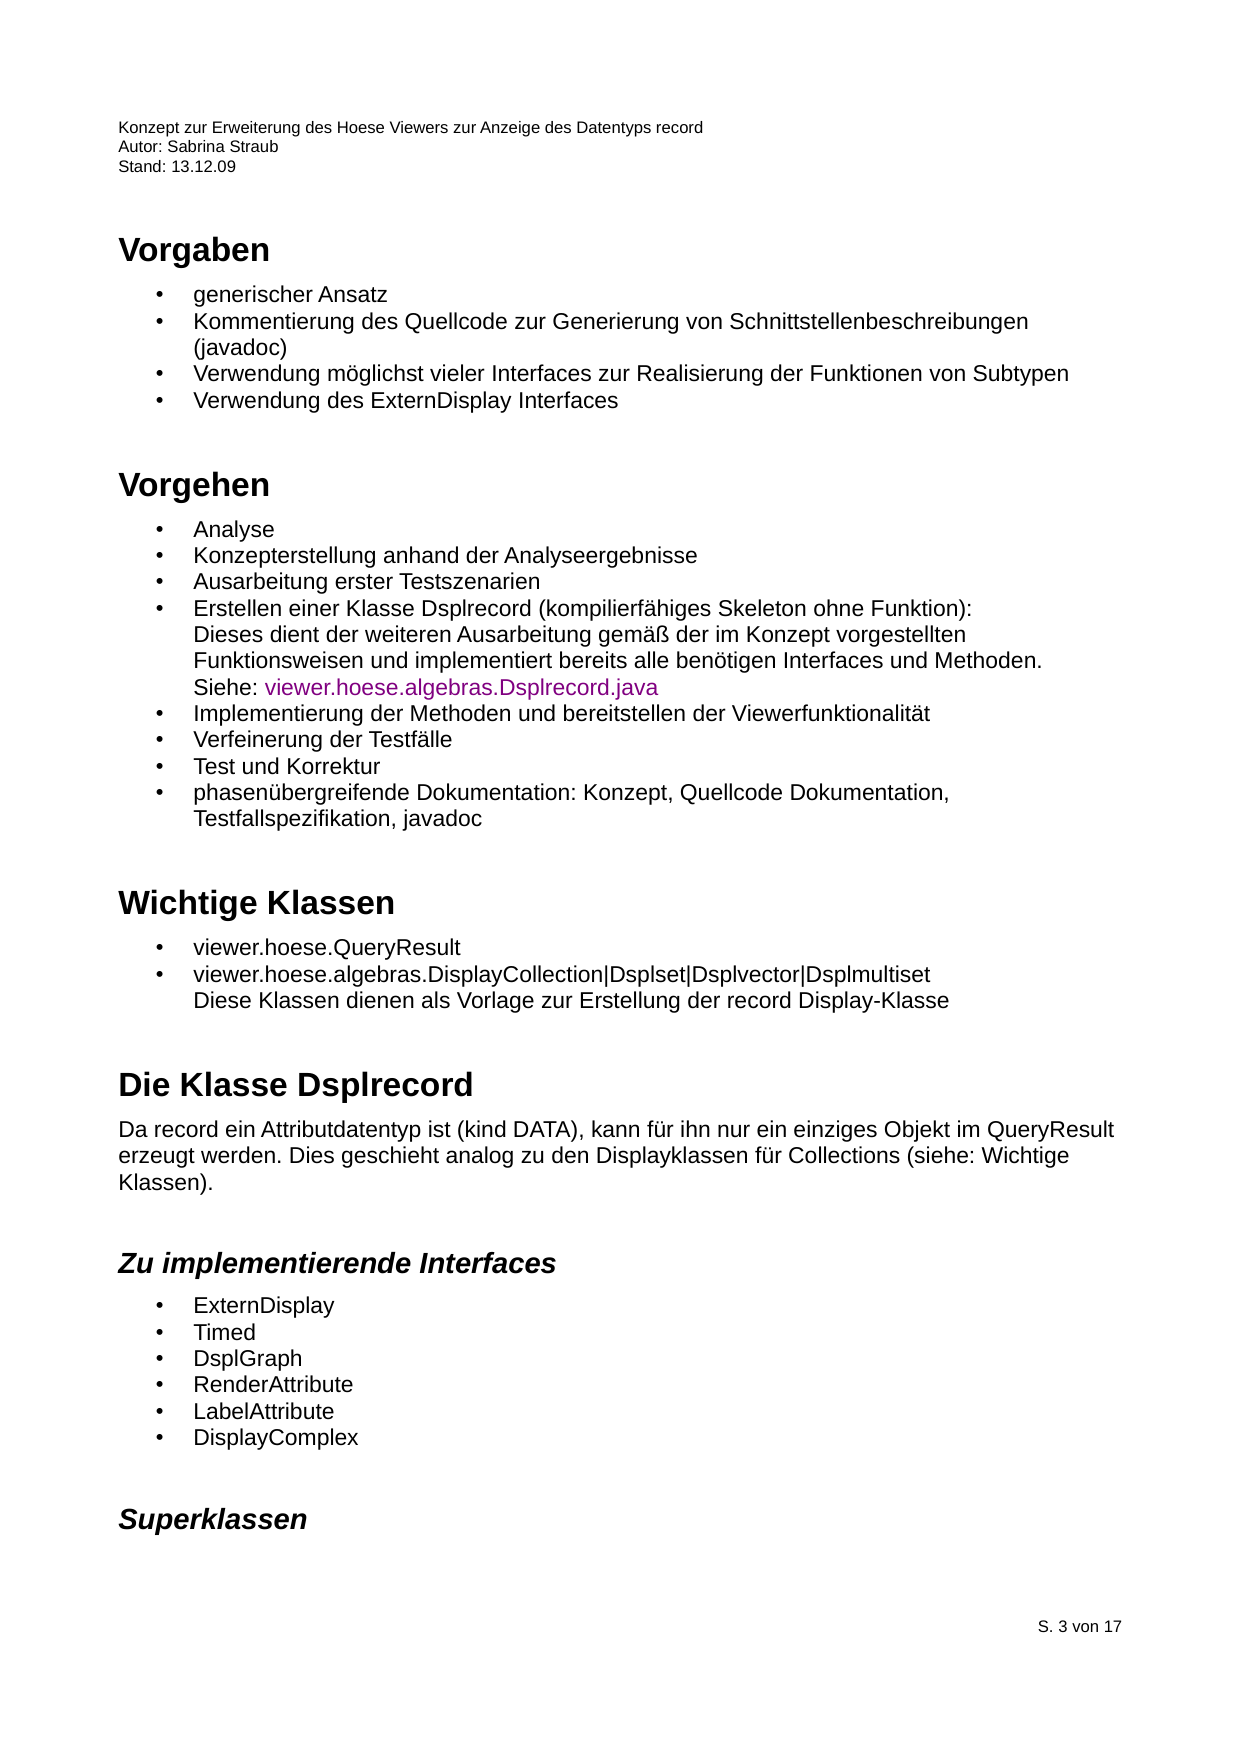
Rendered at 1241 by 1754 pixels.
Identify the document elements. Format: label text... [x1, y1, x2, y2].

list Timed [156, 1319, 1122, 1345]
list Ausarbeitung erster Testszenarien [156, 568, 1122, 594]
list Erstellen einer Klasse Dsplrecord (kompilierfähiges Skeleton ohne Funktion): Dieses dient der weiteren Ausarbeitung gemäß der im Konzept vorgestellten Funktionsweisen und implementiert bereits alle benötigen Interfaces und Methoden. Siehe: viewer.hoese.algebras.Dsplrecord.java [156, 594, 1122, 700]
text Da record ein Attributdatentyp ist (kind DATA), kann für ihn nur ein einziges Objekt im QueryResult erzeugt werden. Dies geschieht analog zu den Displayklassen für Collections (siehe: Wichtige Klassen). [118, 1116, 1122, 1195]
list Test und Korrektur [156, 753, 1122, 779]
list Implementierung der Methoden und bereitstellen der Viewerfunktionalität [156, 700, 1122, 726]
list DisplayComplex [156, 1424, 1122, 1450]
list ExternDisplay [156, 1292, 1122, 1319]
subtitle Zu implementierende Interfaces [118, 1246, 1122, 1280]
list viewer.hoese.algebras.DisplayCollection|Dsplset|Dsplvector|Dsplmultiset Diese Klassen dienen als Vorlage zur Erstellung der record Display-Klasse [156, 961, 1122, 1013]
list Verwendung des ExternDisplay Interfaces [156, 387, 1122, 413]
list DsplGraph [156, 1345, 1122, 1371]
list RenderAttribute [156, 1371, 1122, 1398]
list Verwendung möglichst vieler Interfaces zur Realisierung der Funktionen von Subtypen [156, 360, 1122, 387]
list Konzepterstellung anhand der Analyseergebnisse [156, 542, 1122, 568]
list Verfeinerung der Testfälle [156, 726, 1122, 753]
list generischer Ansatz [156, 281, 1122, 308]
list phasenübergreifende Dokumentation: Konzept, Quellcode Dokumentation, Testfallspezifikation, javadoc [156, 779, 1122, 832]
subtitle Superklassen [118, 1502, 1122, 1535]
list Kommentierung des Quellcode zur Generierung von Schnittstellenbeschreibungen (javadoc) [156, 308, 1122, 360]
subtitle Vorgaben [118, 230, 1122, 269]
list LabelAttribute [156, 1398, 1122, 1424]
subtitle Wichtige Klassen [118, 883, 1122, 922]
subtitle Die Klasse Dsplrecord [118, 1065, 1122, 1103]
subtitle Vorgehen [118, 464, 1122, 503]
list Analyse [156, 516, 1122, 542]
list viewer.hoese.QueryResult [156, 934, 1122, 961]
